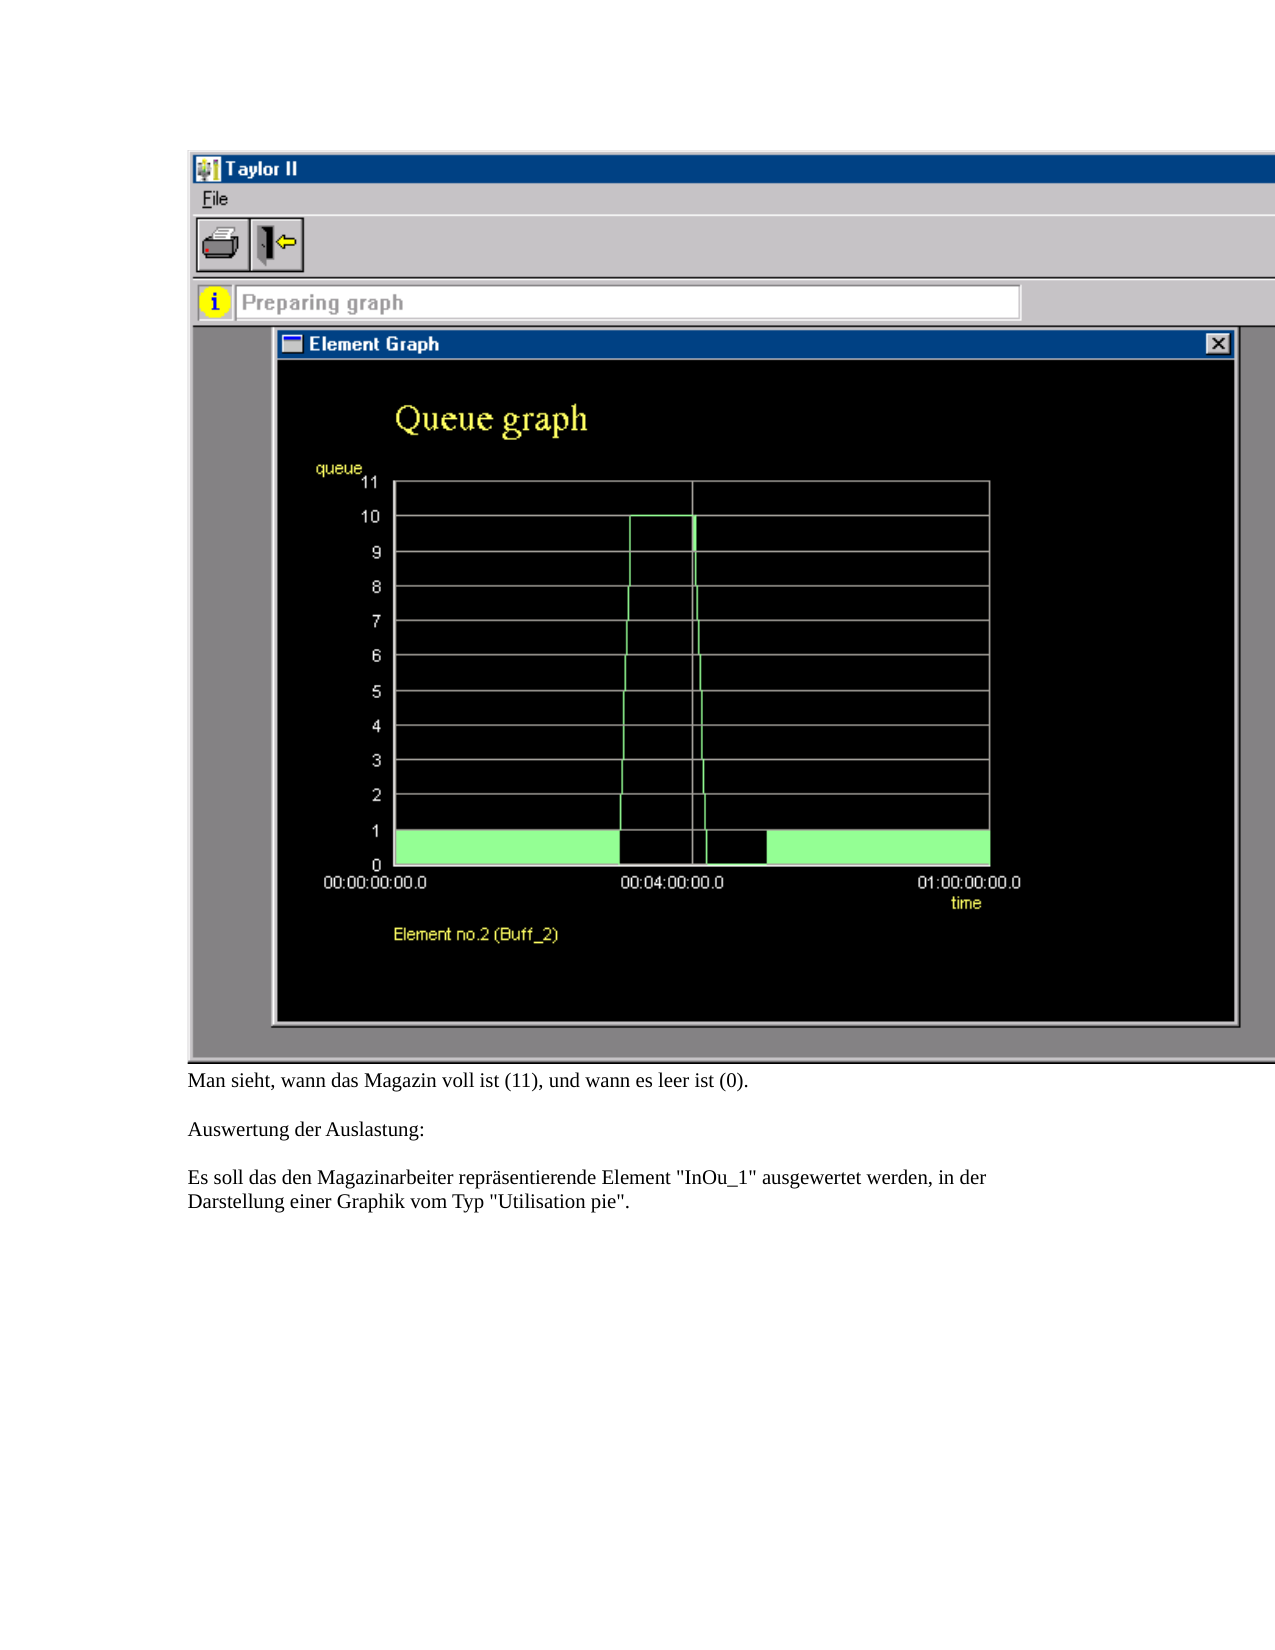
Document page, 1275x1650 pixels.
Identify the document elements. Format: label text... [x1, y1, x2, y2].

text Man sieht, wann das Magazin voll ist (11), und wann es leer ist (0). [187, 1068, 1087, 1092]
text Auswertung der Auslastung: [187, 1117, 1087, 1141]
text Es soll das den Magazinarbeiter repräsentierende Element "InOu_1" ausgewertet werden, in der Darstellung einer Graphik vom Typ "Utilisation pie". [187, 1165, 1087, 1213]
